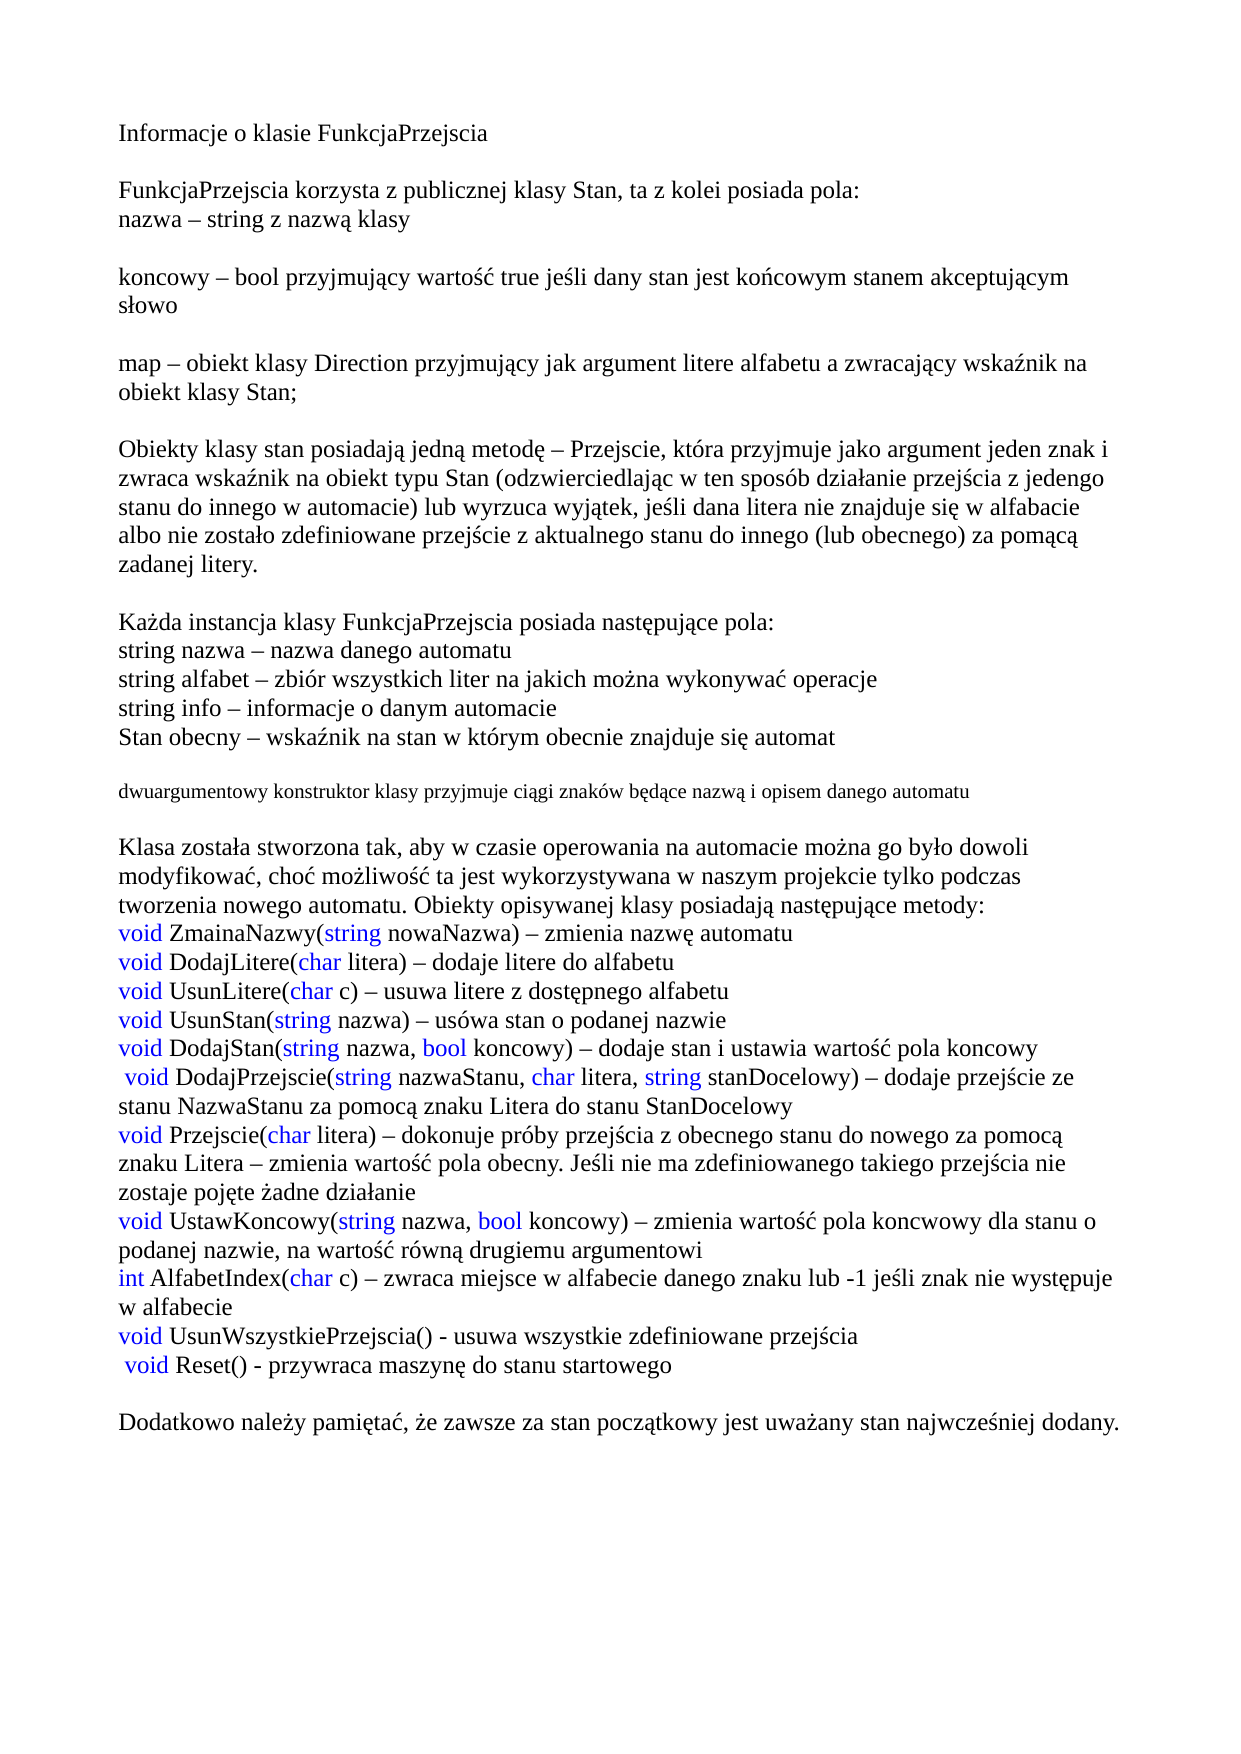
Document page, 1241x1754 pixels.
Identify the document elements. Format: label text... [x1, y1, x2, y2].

text nazwa – string z nazwą klasy [118, 204, 1122, 233]
text void ZmainaNazwy(string nowaNazwa) – zmienia nazwę automatu [118, 918, 1122, 947]
text dwuargumentowy konstruktor klasy przyjmuje ciągi znaków będące nazwą i opisem danego automatu [118, 779, 1122, 803]
text Klasa została stworzona tak, aby w czasie operowania na automacie można go było dowoli modyfikować, choć możliwość ta jest wykorzystywana w naszym projekcie tylko podczas tworzenia nowego automatu. Obiekty opisywanej klasy posiadają następujące metody: [118, 832, 1122, 918]
text Obiekty klasy stan posiadają jedną metodę – Przejscie, która przyjmuje jako argument jeden znak i zwraca wskaźnik na obiekt typu Stan (odzwierciedlając w ten sposób działanie przejścia z jedengo stanu do innego w automacie) lub wyrzuca wyjątek, jeśli dana litera nie znajduje się w alfabacie albo nie zostało zdefiniowane przejście z aktualnego stanu do innego (lub obecnego) za pomącą zadanej litery. [118, 434, 1122, 578]
text string nazwa – nazwa danego automatu [118, 636, 1122, 664]
text map – obiekt klasy Direction przyjmujący jak argument litere alfabetu a zwracający wskaźnik na obiekt klasy Stan; [118, 348, 1122, 406]
text void UstawKoncowy(string nazwa, bool koncowy) – zmienia wartość pola koncwowy dla stanu o podanej nazwie, na wartość równą drugiemu argumentowi [118, 1206, 1122, 1263]
text void UsunLitere(char c) – usuwa litere z dostępnego alfabetu [118, 976, 1122, 1005]
text void UsunWszystkiePrzejscia() - usuwa wszystkie zdefiniowane przejścia [118, 1321, 1122, 1350]
text string alfabet – zbiór wszystkich liter na jakich można wykonywać operacje [118, 664, 1122, 693]
text Stan obecny – wskaźnik na stan w którym obecnie znajduje się automat [118, 722, 1122, 751]
text void Reset() - przywraca maszynę do stanu startowego [118, 1350, 1122, 1378]
text Każda instancja klasy FunkcjaPrzejscia posiada następujące pola: [118, 607, 1122, 636]
text FunkcjaPrzejscia korzysta z publicznej klasy Stan, ta z kolei posiada pola: [118, 176, 1122, 204]
text void Przejscie(char litera) – dokonuje próby przejścia z obecnego stanu do nowego za pomocą znaku Litera – zmienia wartość pola obecny. Jeśli nie ma zdefiniowanego takiego przejścia nie zostaje pojęte żadne działanie [118, 1120, 1122, 1206]
text Dodatkowo należy pamiętać, że zawsze za stan początkowy jest uważany stan najwcześniej dodany. [118, 1407, 1122, 1436]
text void DodajLitere(char litera) – dodaje litere do alfabetu [118, 947, 1122, 976]
text koncowy – bool przyjmujący wartość true jeśli dany stan jest końcowym stanem akceptującym słowo [118, 262, 1122, 319]
text Informacje o klasie FunkcjaPrzejscia [118, 118, 1122, 147]
text string info – informacje o danym automacie [118, 693, 1122, 722]
text int AlfabetIndex(char c) – zwraca miejsce w alfabecie danego znaku lub -1 jeśli znak nie występuje w alfabecie [118, 1263, 1122, 1321]
text void DodajStan(string nazwa, bool koncowy) – dodaje stan i ustawia wartość pola koncowy [118, 1033, 1122, 1062]
text void DodajPrzejscie(string nazwaStanu, char litera, string stanDocelowy) – dodaje przejście ze stanu NazwaStanu za pomocą znaku Litera do stanu StanDocelowy [118, 1062, 1122, 1120]
text void UsunStan(string nazwa) – usówa stan o podanej nazwie [118, 1005, 1122, 1033]
